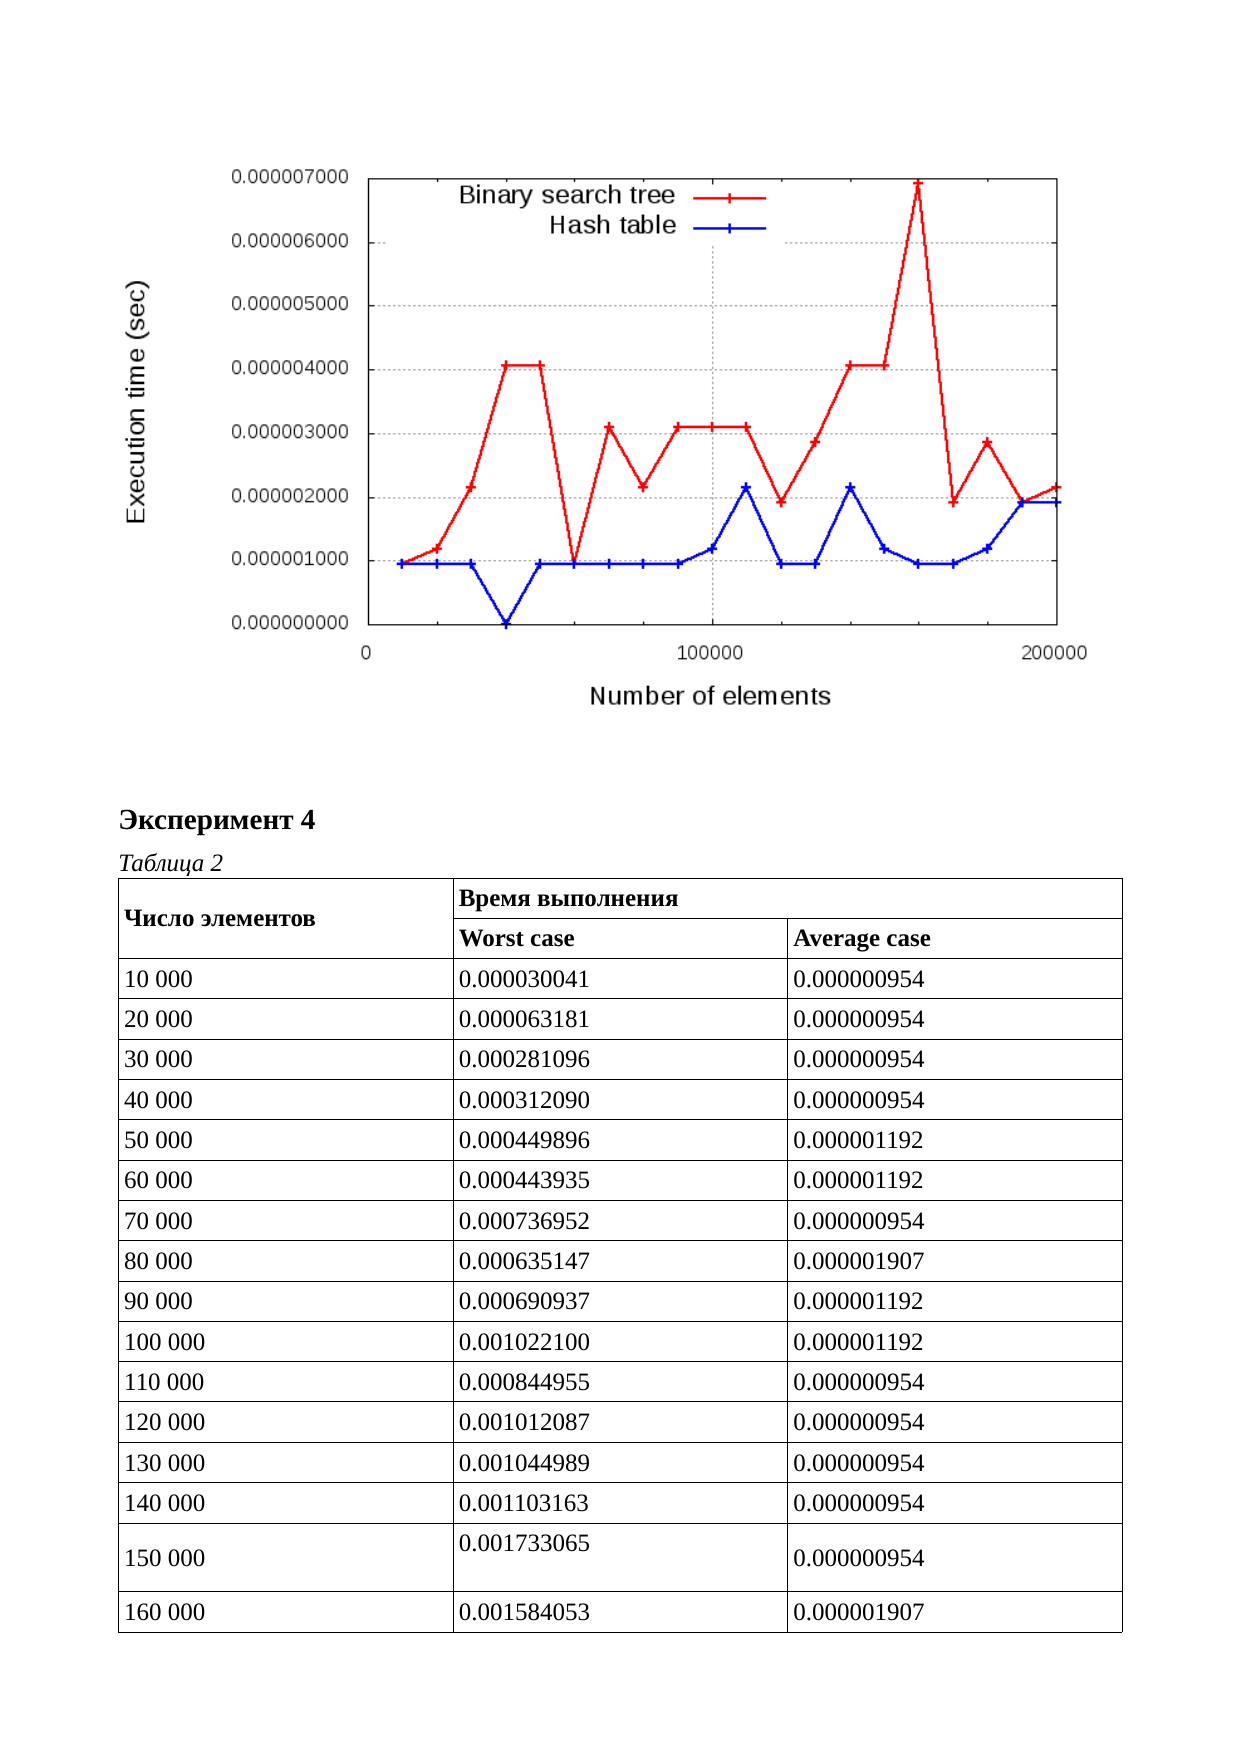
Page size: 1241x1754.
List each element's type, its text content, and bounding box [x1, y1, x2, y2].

table_cell 110 000 [119, 1362, 453, 1401]
table_cell 0.000000954 [788, 1402, 1122, 1442]
table_cell 0.000000954 [788, 1362, 1122, 1401]
table_cell 20 000 [119, 999, 453, 1039]
table_cell 0.000000954 [788, 1040, 1122, 1079]
table_cell 0.000000954 [788, 1201, 1122, 1240]
table_cell 0.001103163 [454, 1483, 787, 1522]
table_header Число элементов [119, 879, 453, 958]
table_cell 0.001012087 [454, 1402, 787, 1442]
table_cell 0.000690937 [454, 1282, 787, 1321]
table_cell 60 000 [119, 1161, 453, 1200]
table_cell 0.001044989 [454, 1443, 787, 1482]
text Таблица 2 [118, 848, 1122, 877]
table_cell 0.000000954 [788, 1524, 1122, 1591]
table_cell 0.000000954 [788, 1080, 1122, 1119]
table_cell 40 000 [119, 1080, 453, 1119]
table_cell 80 000 [119, 1241, 453, 1281]
table_cell 0.001584053 [454, 1592, 787, 1632]
table_cell 100 000 [119, 1322, 453, 1361]
table_cell 0.000001192 [788, 1161, 1122, 1200]
table_cell 0.000000954 [788, 1483, 1122, 1522]
table_cell Worst case [454, 919, 787, 958]
table_cell 160 000 [119, 1592, 453, 1632]
text Эксперимент 4 [118, 802, 1122, 836]
table_cell 90 000 [119, 1282, 453, 1321]
table_cell 0.000000954 [788, 959, 1122, 998]
picture [118, 118, 1123, 721]
table_cell 0.000000954 [788, 1443, 1122, 1482]
table_cell 130 000 [119, 1443, 453, 1482]
table_cell 50 000 [119, 1120, 453, 1159]
table_cell 120 000 [119, 1402, 453, 1442]
table_cell 0.000844955 [454, 1362, 787, 1401]
table_cell 0.001022100 [454, 1322, 787, 1361]
table_cell 0.000001192 [788, 1282, 1122, 1321]
table_cell 0.000635147 [454, 1241, 787, 1281]
table_cell 0.000030041 [454, 959, 787, 998]
table_cell 0.000001907 [788, 1592, 1122, 1632]
table_cell 0.000001192 [788, 1120, 1122, 1159]
table_cell Average case [788, 919, 1122, 958]
table_cell 0.001733065 [454, 1524, 787, 1591]
table_cell 0.000449896 [454, 1120, 787, 1159]
table_cell 0.000063181 [454, 999, 787, 1039]
table_header Время выполнения [454, 879, 1122, 918]
table_cell 30 000 [119, 1040, 453, 1079]
table_cell 150 000 [119, 1524, 453, 1591]
table_cell 0.000281096 [454, 1040, 787, 1079]
table_cell 0.000736952 [454, 1201, 787, 1240]
table_cell 0.000001192 [788, 1322, 1122, 1361]
table_cell 0.000000954 [788, 999, 1122, 1039]
table_cell 70 000 [119, 1201, 453, 1240]
table_cell 10 000 [119, 959, 453, 998]
table_cell 0.000312090 [454, 1080, 787, 1119]
table_cell 0.000001907 [788, 1241, 1122, 1281]
table_cell 0.000443935 [454, 1161, 787, 1200]
table_cell 140 000 [119, 1483, 453, 1522]
